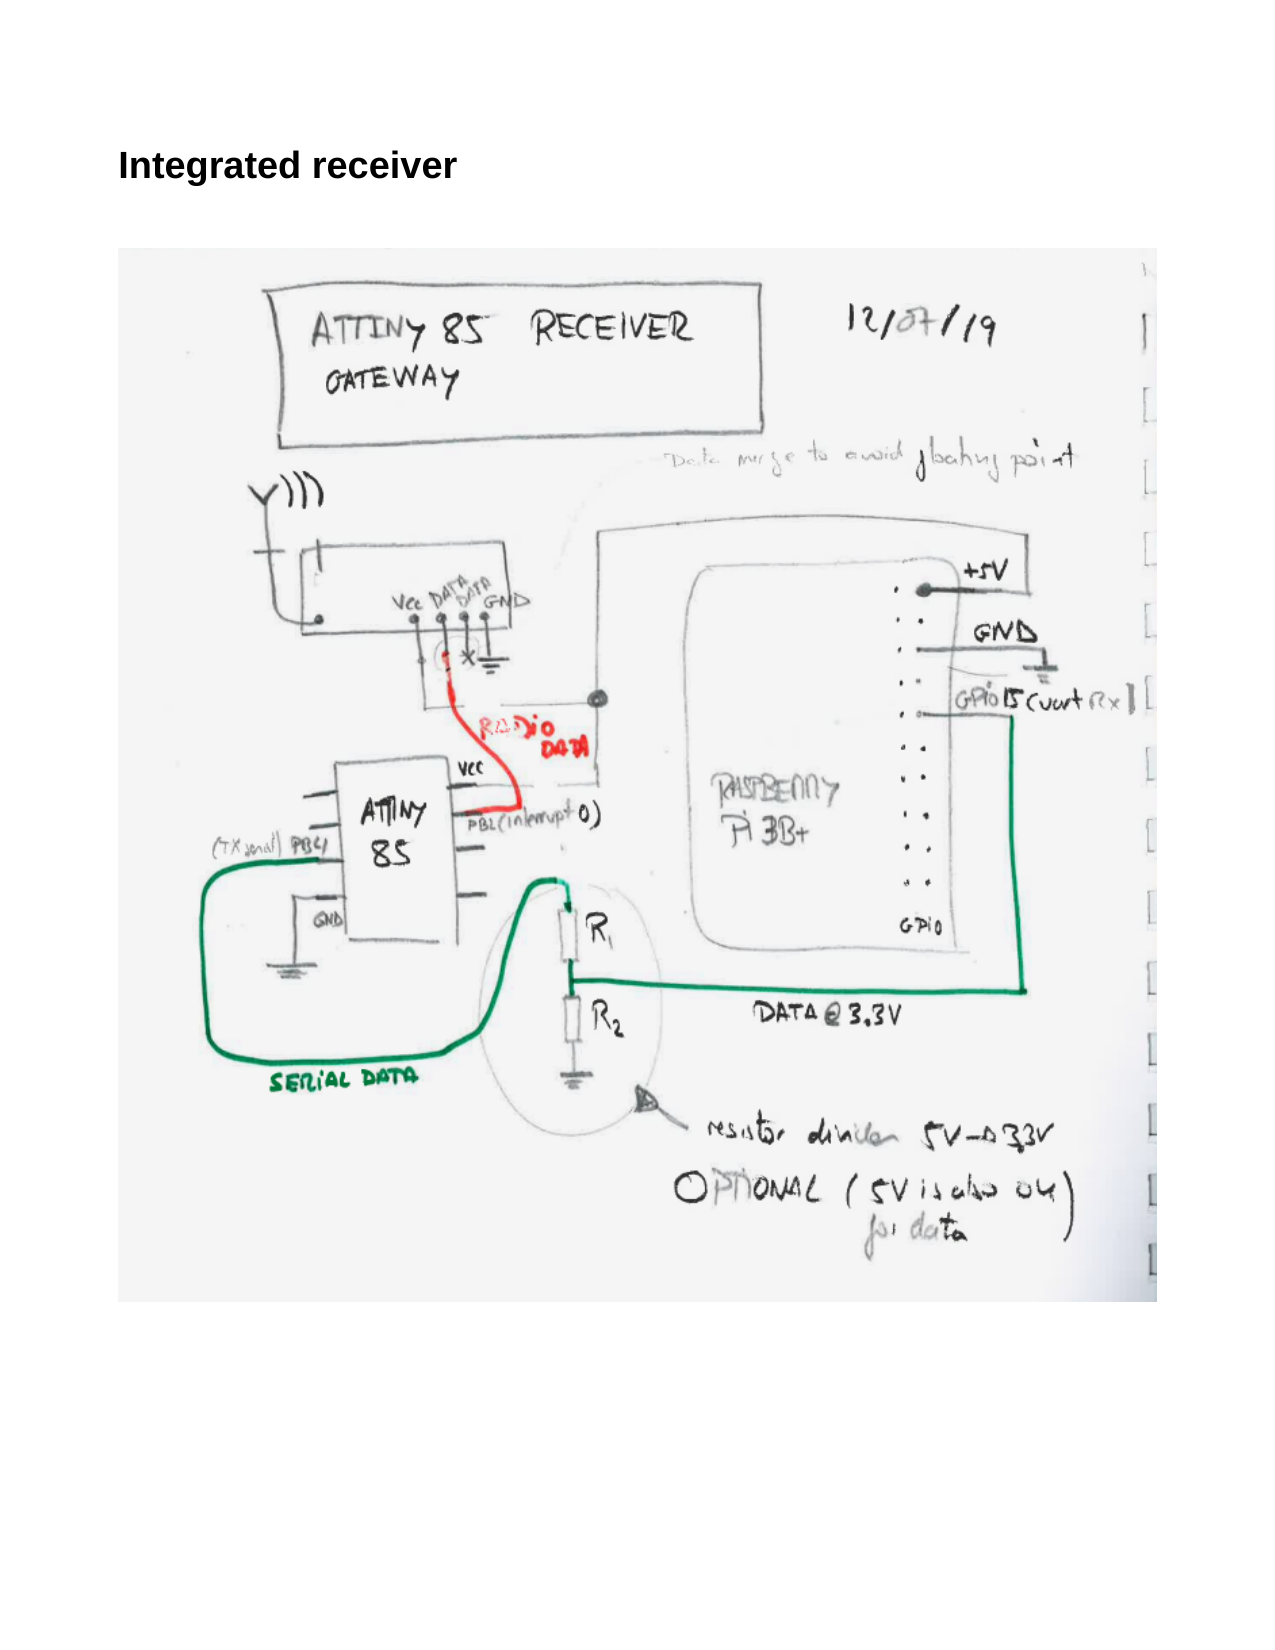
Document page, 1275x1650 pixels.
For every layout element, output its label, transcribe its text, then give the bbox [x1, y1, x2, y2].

picture [118, 248, 1157, 1302]
subtitle Integrated receiver [118, 143, 1157, 187]
